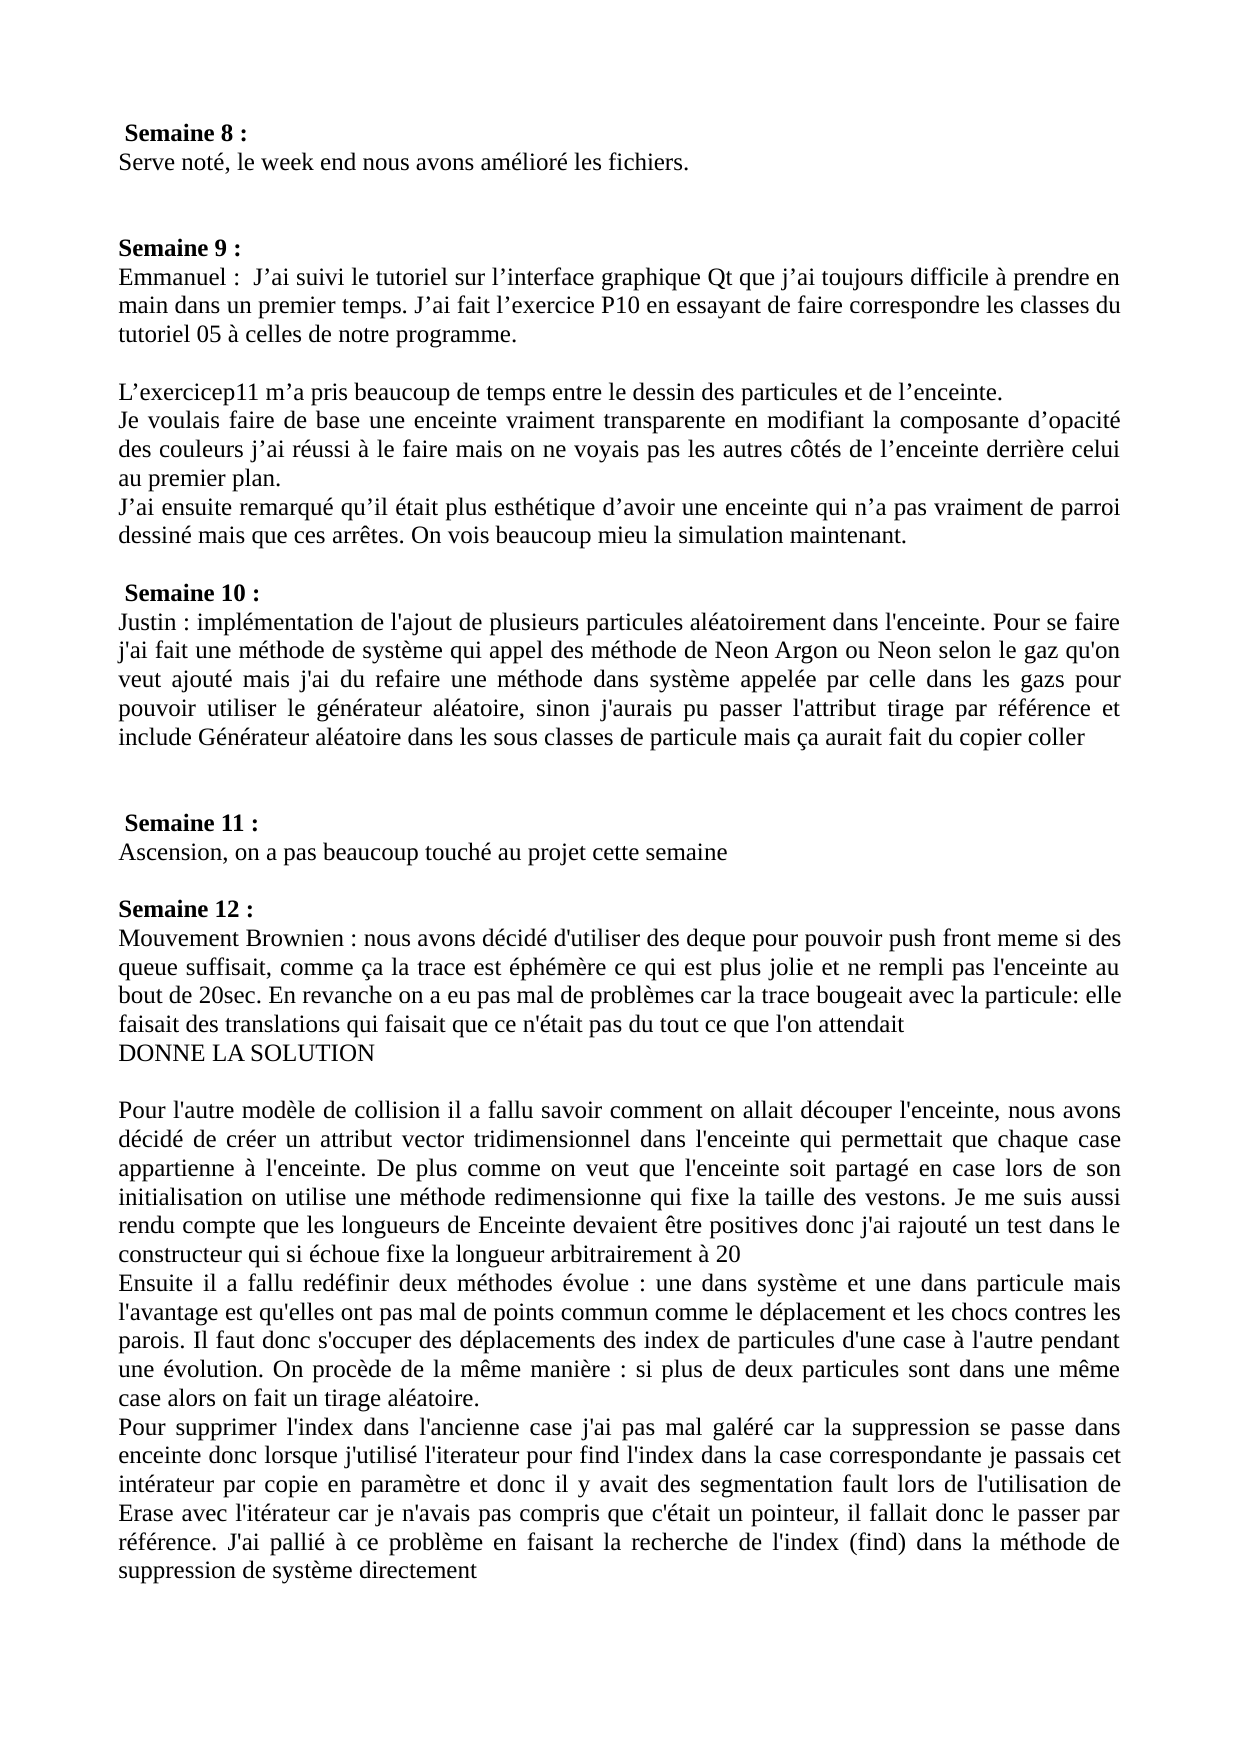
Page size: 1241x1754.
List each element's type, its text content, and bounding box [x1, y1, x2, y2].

text L’exercicep11 m’a pris beaucoup de temps entre le dessin des particules et de l’enceinte. [118, 377, 1122, 406]
text Semaine 11 : [118, 808, 1122, 837]
text Je voulais faire de base une enceinte vraiment transparente en modifiant la composante d’opacité des couleurs j’ai réussi à le faire mais on ne voyais pas les autres côtés de l’enceinte derrière celui au premier plan. [118, 406, 1122, 492]
text J’ai ensuite remarqué qu’il était plus esthétique d’avoir une enceinte qui n’a pas vraiment de parroi dessiné mais que ces arrêtes. On vois beaucoup mieu la simulation maintenant. [118, 492, 1122, 549]
text Mouvement Brownien : nous avons décidé d'utiliser des deque pour pouvoir push front meme si des queue suffisait, comme ça la trace est éphémère ce qui est plus jolie et ne rempli pas l'enceinte au bout de 20sec. En revanche on a eu pas mal de problèmes car la trace bougeait avec la particule: elle faisait des translations qui faisait que ce n'était pas du tout ce que l'on attendait [118, 923, 1122, 1038]
text Emmanuel : J’ai suivi le tutoriel sur l’interface graphique Qt que j’ai toujours difficile à prendre en main dans un premier temps. J’ai fait l’exercice P10 en essayant de faire correspondre les classes du tutoriel 05 à celles de notre programme. [118, 262, 1122, 348]
text Ascension, on a pas beaucoup touché au projet cette semaine [118, 837, 1122, 866]
text Semaine 9 : [118, 233, 1122, 262]
text DONNE LA SOLUTION [118, 1038, 1122, 1067]
text Semaine 12 : [118, 894, 1122, 923]
text Pour l'autre modèle de collision il a fallu savoir comment on allait découper l'enceinte, nous avons décidé de créer un attribut vector tridimensionnel dans l'enceinte qui permettait que chaque case appartienne à l'enceinte. De plus comme on veut que l'enceinte soit partagé en case lors de son initialisation on utilise une méthode redimensionne qui fixe la taille des vestons. Je me suis aussi rendu compte que les longueurs de Enceinte devaient être positives donc j'ai rajouté un test dans le constructeur qui si échoue fixe la longueur arbitrairement à 20 [118, 1096, 1122, 1268]
text Justin : implémentation de l'ajout de plusieurs particules aléatoirement dans l'enceinte. Pour se faire j'ai fait une méthode de système qui appel des méthode de Neon Argon ou Neon selon le gaz qu'on veut ajouté mais j'ai du refaire une méthode dans système appelée par celle dans les gazs pour pouvoir utiliser le générateur aléatoire, sinon j'aurais pu passer l'attribut tirage par référence et include Générateur aléatoire dans les sous classes de particule mais ça aurait fait du copier coller [118, 607, 1122, 751]
text Ensuite il a fallu redéfinir deux méthodes évolue : une dans système et une dans particule mais l'avantage est qu'elles ont pas mal de points commun comme le déplacement et les chocs contres les parois. Il faut donc s'occuper des déplacements des index de particules d'une case à l'autre pendant une évolution. On procède de la même manière : si plus de deux particules sont dans une même case alors on fait un tirage aléatoire. [118, 1268, 1122, 1412]
text Semaine 10 : [118, 578, 1122, 607]
text Pour supprimer l'index dans l'ancienne case j'ai pas mal galéré car la suppression se passe dans enceinte donc lorsque j'utilisé l'iterateur pour find l'index dans la case correspondante je passais cet intérateur par copie en paramètre et donc il y avait des segmentation fault lors de l'utilisation de Erase avec l'itérateur car je n'avais pas compris que c'était un pointeur, il fallait donc le passer par référence. J'ai pallié à ce problème en faisant la recherche de l'index (find) dans la méthode de suppression de système directement [118, 1412, 1122, 1584]
text Serve noté, le week end nous avons amélioré les fichiers. [118, 147, 1122, 176]
text Semaine 8 : [118, 118, 1122, 147]
